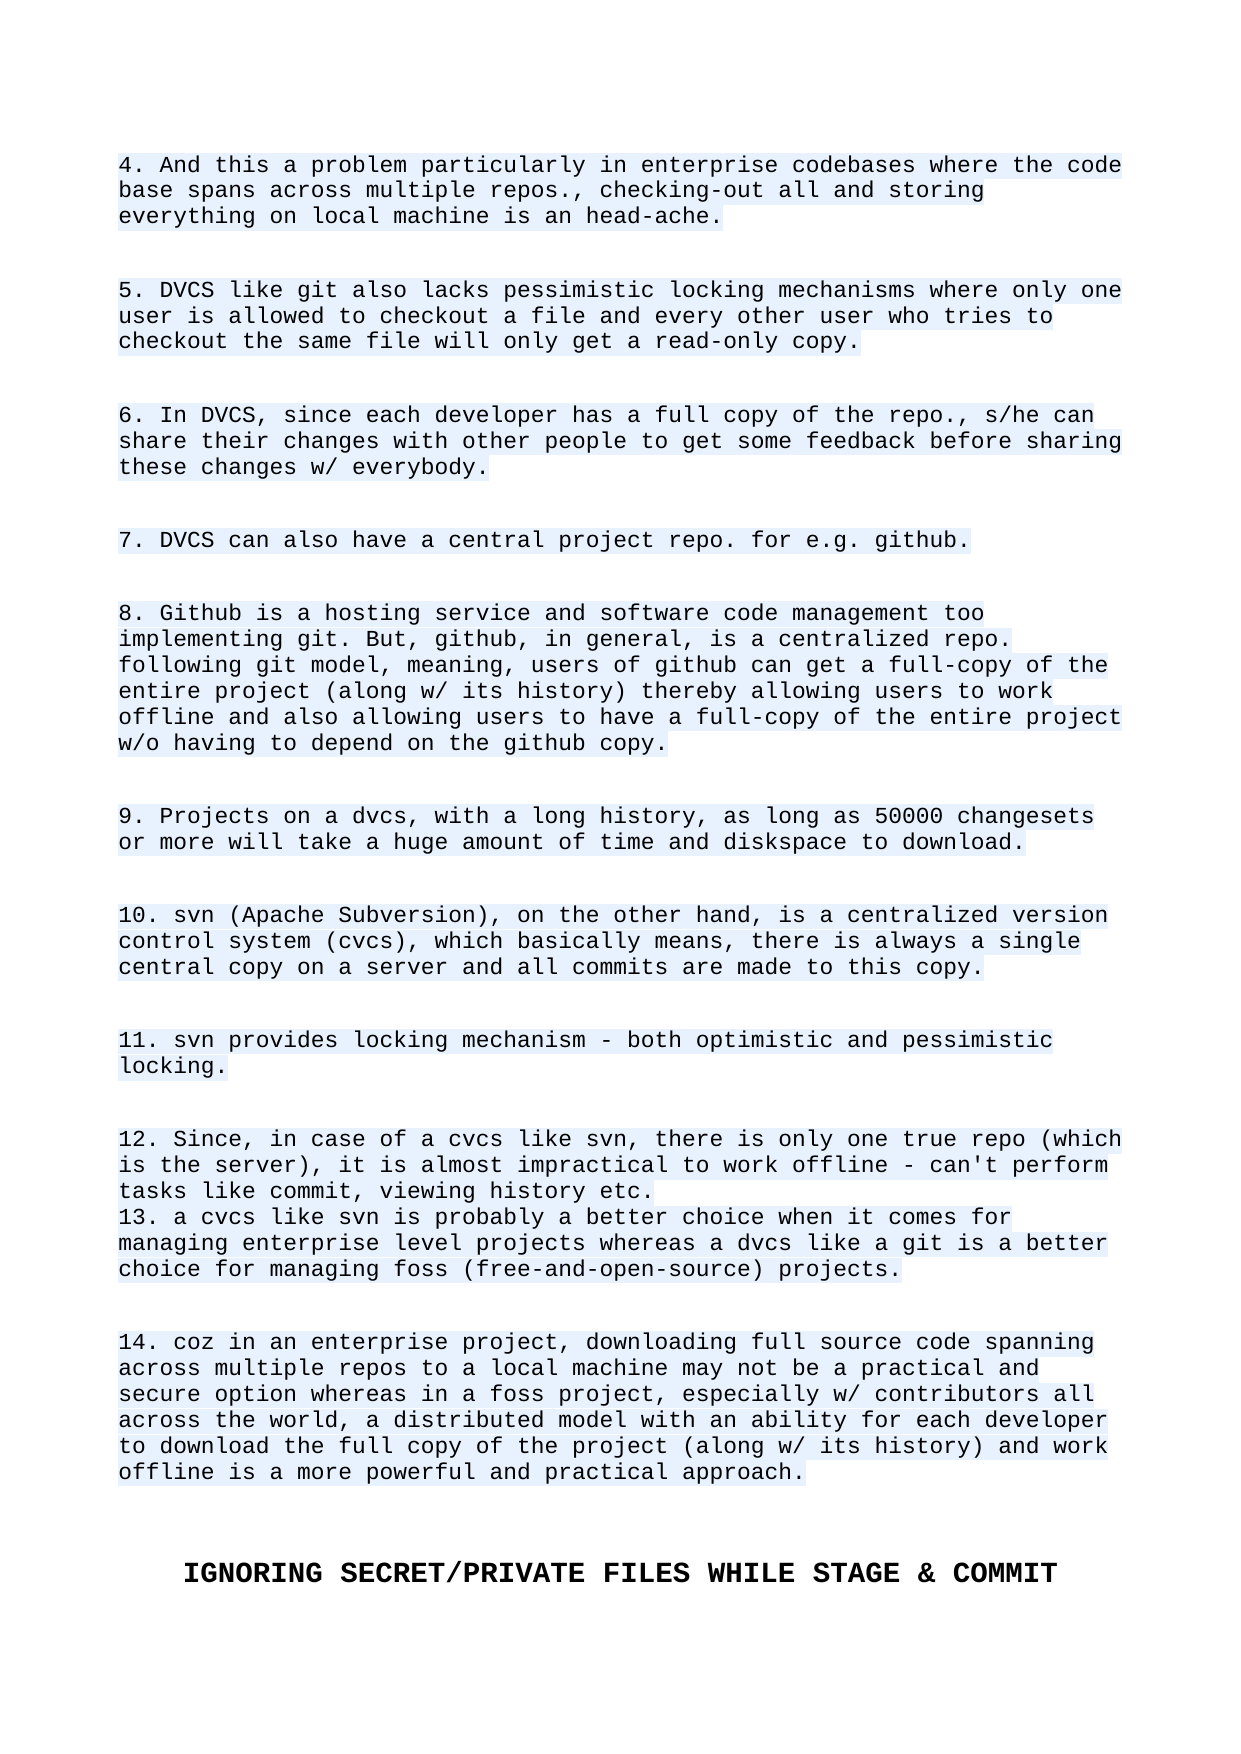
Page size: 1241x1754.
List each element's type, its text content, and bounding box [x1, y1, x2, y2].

text 8. Github is a hosting service and software code management too implementing git. But, github, in general, is a centralized repo. following git model, meaning, users of github can get a full-copy of the entire project (along w/ its history) thereby allowing users to work offline and also allowing users to have a full-copy of the entire project w/o having to depend on the github copy. [118, 601, 1122, 757]
text 11. svn provides locking mechanism - both optimistic and pessimistic locking. [118, 1029, 1122, 1081]
text 12. Since, in case of a cvcs like svn, there is only one true repo (which is the server), it is almost impractical to work offline - can't perform tasks like commit, viewing history etc. [118, 1128, 1122, 1206]
subtitle IGNORING SECRET/PRIVATE FILES WHILE STAGE & COMMIT [118, 1559, 1122, 1592]
text 14. coz in an enterprise project, downloading full source code spanning across multiple repos to a local machine may not be a practical and secure option whereas in a foss project, especially w/ contributors all across the world, a distributed model with an ability for each developer to download the full copy of the project (along w/ its history) and work offline is a more powerful and practical approach. [118, 1331, 1122, 1486]
text 6. In DVCS, since each developer has a full copy of the repo., s/he can share their changes with other people to get some feedback before sharing these changes w/ everybody. [118, 403, 1122, 481]
text 10. svn (Apache Subversion), on the other hand, is a centralized version control system (cvcs), which basically means, there is always a single central copy on a server and all commits are made to this copy. [118, 903, 1122, 981]
text 5. DVCS like git also lacks pessimistic locking mechanisms where only one user is allowed to checkout a file and every other user who tries to checkout the same file will only get a read-only copy. [118, 278, 1122, 356]
text 9. Projects on a dvcs, with a long history, as long as 50000 changesets or more will take a huge amount of time and diskspace to download. [118, 804, 1122, 856]
text 7. DVCS can also have a central project repo. for e.g. github. [118, 528, 1122, 554]
text 4. And this a problem particularly in enterprise codebases where the code base spans across multiple repos., checking-out all and storing everything on local machine is an head-ache. [118, 153, 1122, 231]
text 13. a cvcs like svn is probably a better choice when it comes for managing enterprise level projects whereas a dvcs like a git is a better choice for managing foss (free-and-open-source) projects. [118, 1206, 1122, 1283]
